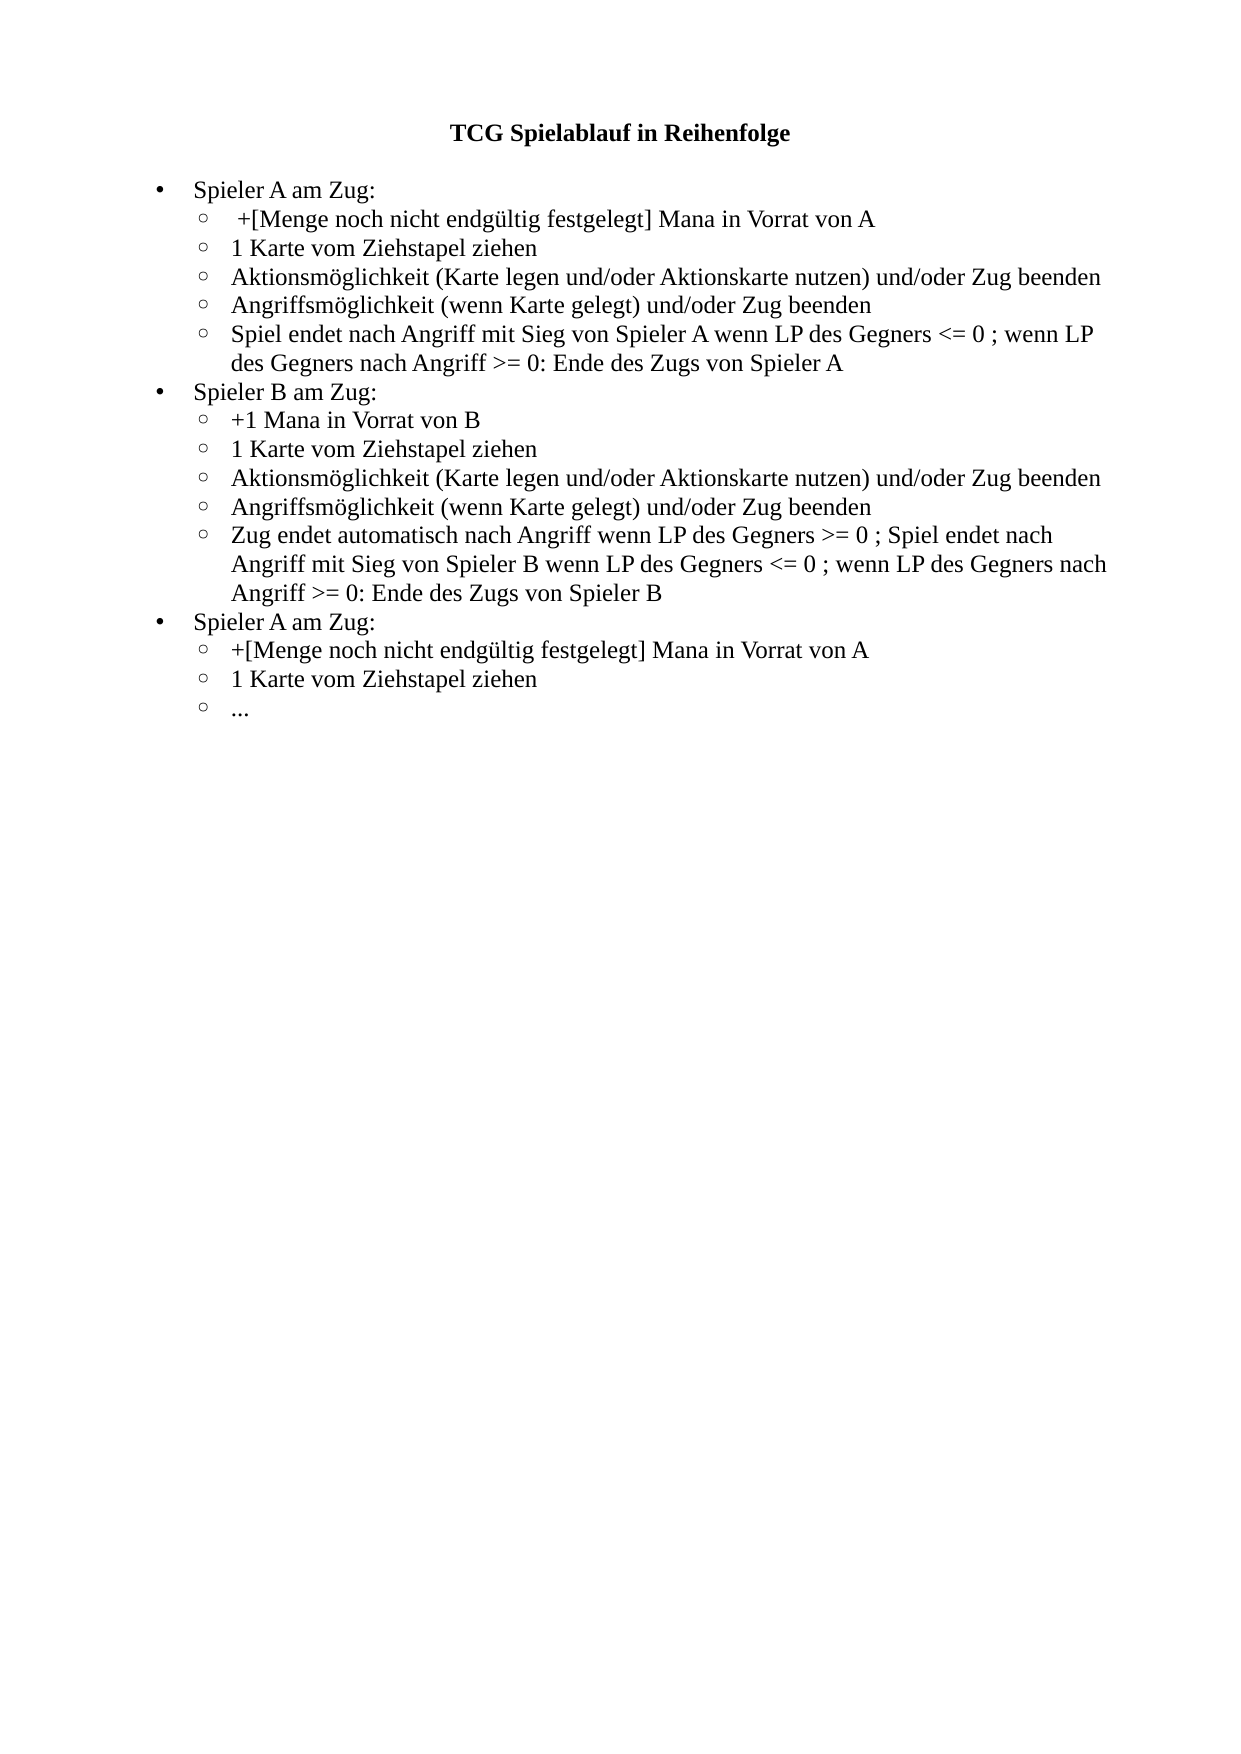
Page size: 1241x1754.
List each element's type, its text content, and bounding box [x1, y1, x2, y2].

text TCG Spielablauf in Reihenfolge [118, 118, 1122, 147]
list Spieler A am Zug: [156, 607, 1122, 636]
list Spiel endet nach Angriff mit Sieg von Spieler A wenn LP des Gegners <= 0 ; wenn LP des Gegners nach Angriff >= 0: Ende des Zugs von Spieler A [193, 319, 1122, 377]
list Spieler A am Zug: [156, 176, 1122, 204]
list Angriffsmöglichkeit (wenn Karte gelegt) und/oder Zug beenden [193, 291, 1122, 319]
list Zug endet automatisch nach Angriff wenn LP des Gegners >= 0 ; Spiel endet nach Angriff mit Sieg von Spieler B wenn LP des Gegners <= 0 ; wenn LP des Gegners nach Angriff >= 0: Ende des Zugs von Spieler B [193, 521, 1122, 607]
list 1 Karte vom Ziehstapel ziehen [193, 233, 1122, 262]
list Aktionsmöglichkeit (Karte legen und/oder Aktionskarte nutzen) und/oder Zug beenden [193, 463, 1122, 492]
list ... [193, 693, 1122, 722]
list Spieler B am Zug: [156, 377, 1122, 406]
list Angriffsmöglichkeit (wenn Karte gelegt) und/oder Zug beenden [193, 492, 1122, 521]
list Aktionsmöglichkeit (Karte legen und/oder Aktionskarte nutzen) und/oder Zug beenden [193, 262, 1122, 291]
list +[Menge noch nicht endgültig festgelegt] Mana in Vorrat von A [193, 636, 1122, 664]
list +1 Mana in Vorrat von B [193, 406, 1122, 434]
list +[Menge noch nicht endgültig festgelegt] Mana in Vorrat von A [193, 204, 1122, 233]
list 1 Karte vom Ziehstapel ziehen [193, 434, 1122, 463]
list 1 Karte vom Ziehstapel ziehen [193, 664, 1122, 693]
